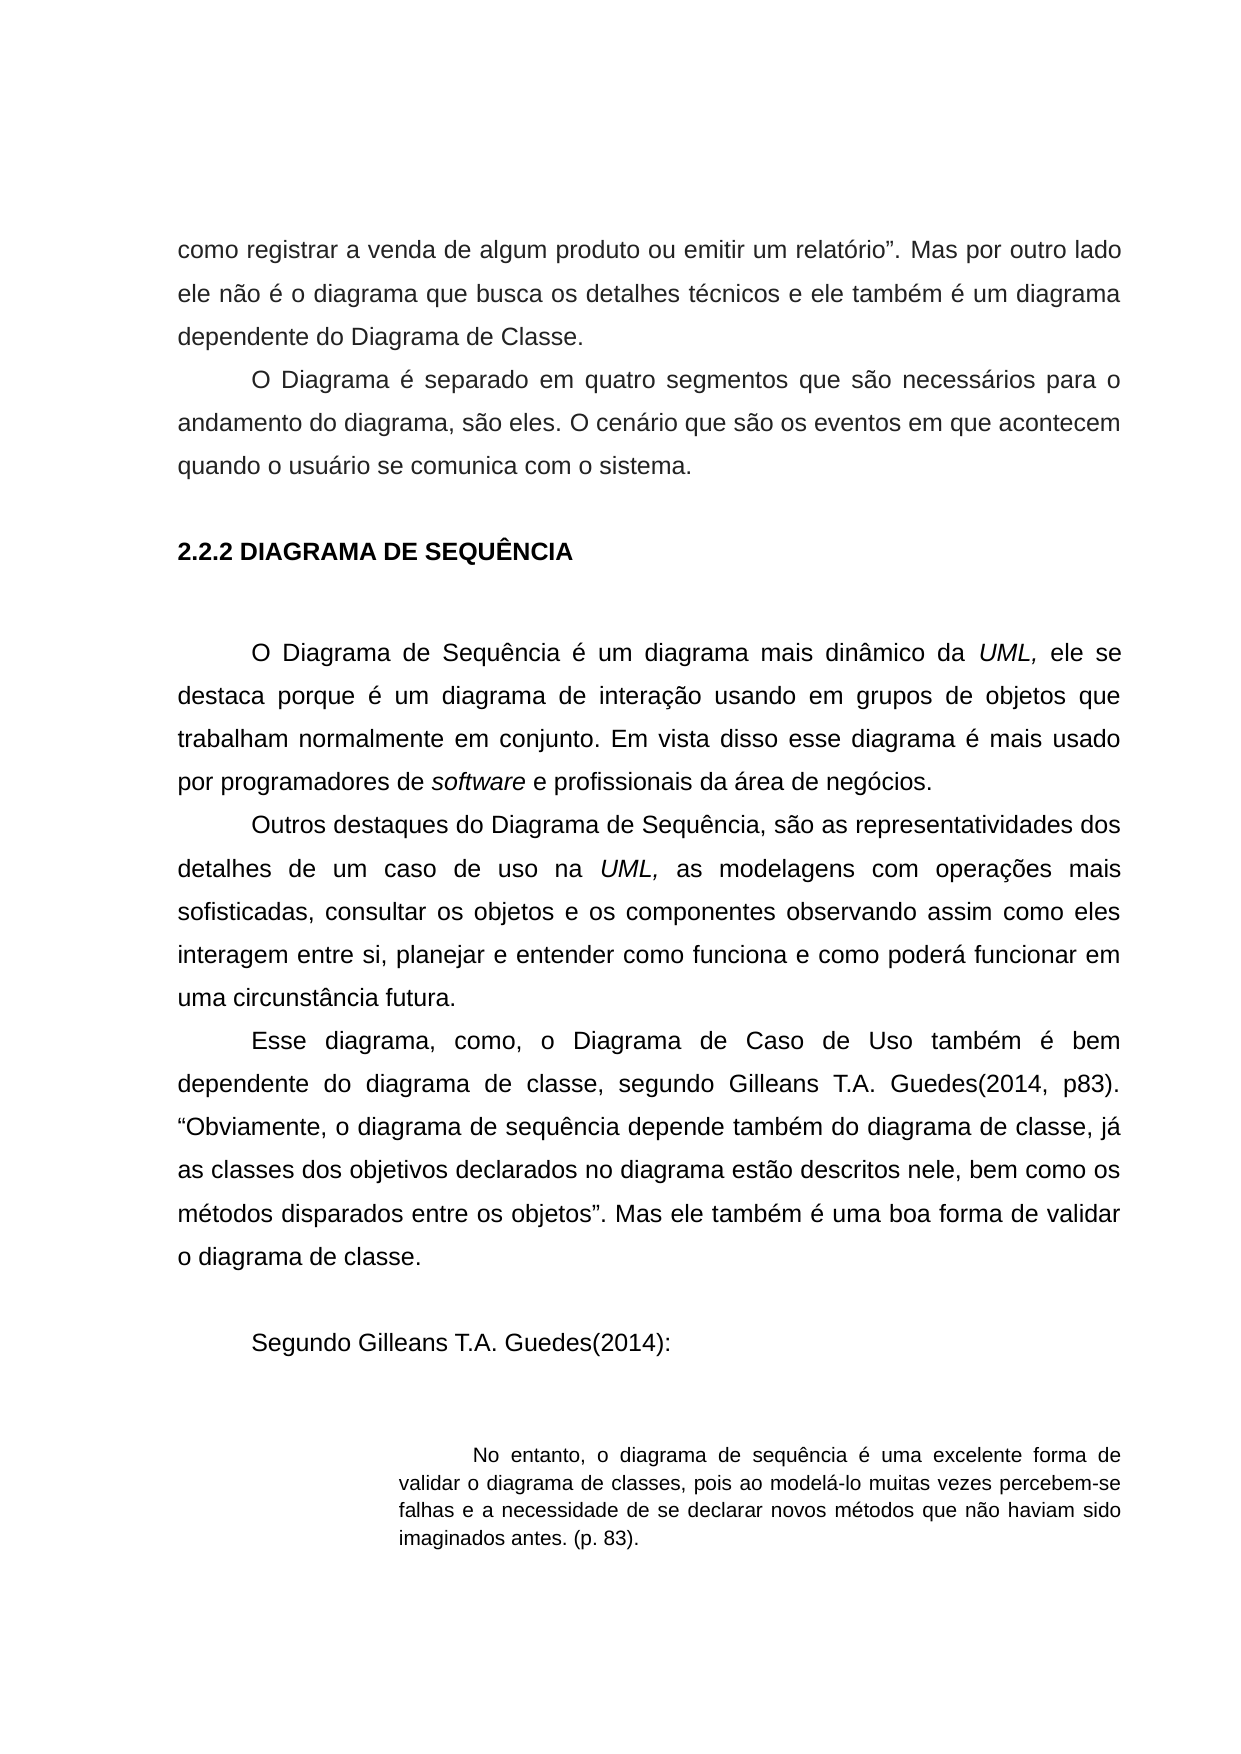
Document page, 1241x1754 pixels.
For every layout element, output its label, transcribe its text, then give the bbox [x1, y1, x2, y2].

text O Diagrama de Sequência é um diagrama mais dinâmico da UML, ele se destaca porque é um diagrama de interação usando em grupos de objetos que trabalham normalmente em conjunto. Em vista disso esse diagrama é mais usado por programadores de software e profissionais da área de negócios. [177, 638, 1122, 796]
text como registrar a venda de algum produto ou emitir um relatório”. Mas por outro lado ele não é o diagrama que busca os detalhes técnicos e ele também é um diagrama dependente do Diagrama de Classe. [177, 235, 1122, 350]
text No entanto, o diagrama de sequência é uma excelente forma de validar o diagrama de classes, pois ao modelá-lo muitas vezes percebem-se falhas e a necessidade de se declarar novos métodos que não haviam sido imaginados antes. (p. 83). [399, 1443, 1122, 1549]
text O Diagrama é separado em quatro segmentos que são necessários para o andamento do diagrama, são eles. O cenário que são os eventos em que acontecem quando o usuário se comunica com o sistema. [177, 365, 1122, 480]
text 2.2.2 DIAGRAMA DE SEQUÊNCIA [177, 537, 1122, 566]
text Esse diagrama, como, o Diagrama de Caso de Uso também é bem dependente do diagrama de classe, segundo Gilleans T.A. Guedes(2014, p83). “Obviamente, o diagrama de sequência depende também do diagrama de classe, já as classes dos objetivos declarados no diagrama estão descritos nele, bem como os métodos disparados entre os objetos”. Mas ele também é uma boa forma de validar o diagrama de classe. [177, 1026, 1122, 1270]
text Segundo Gilleans T.A. Guedes(2014): [251, 1328, 1122, 1357]
text Outros destaques do Diagrama de Sequência, são as representatividades dos detalhes de um caso de uso na UML, as modelagens com operações mais sofisticadas, consultar os objetos e os componentes observando assim como eles interagem entre si, planejar e entender como funciona e como poderá funcionar em uma circunstância futura. [177, 810, 1122, 1012]
